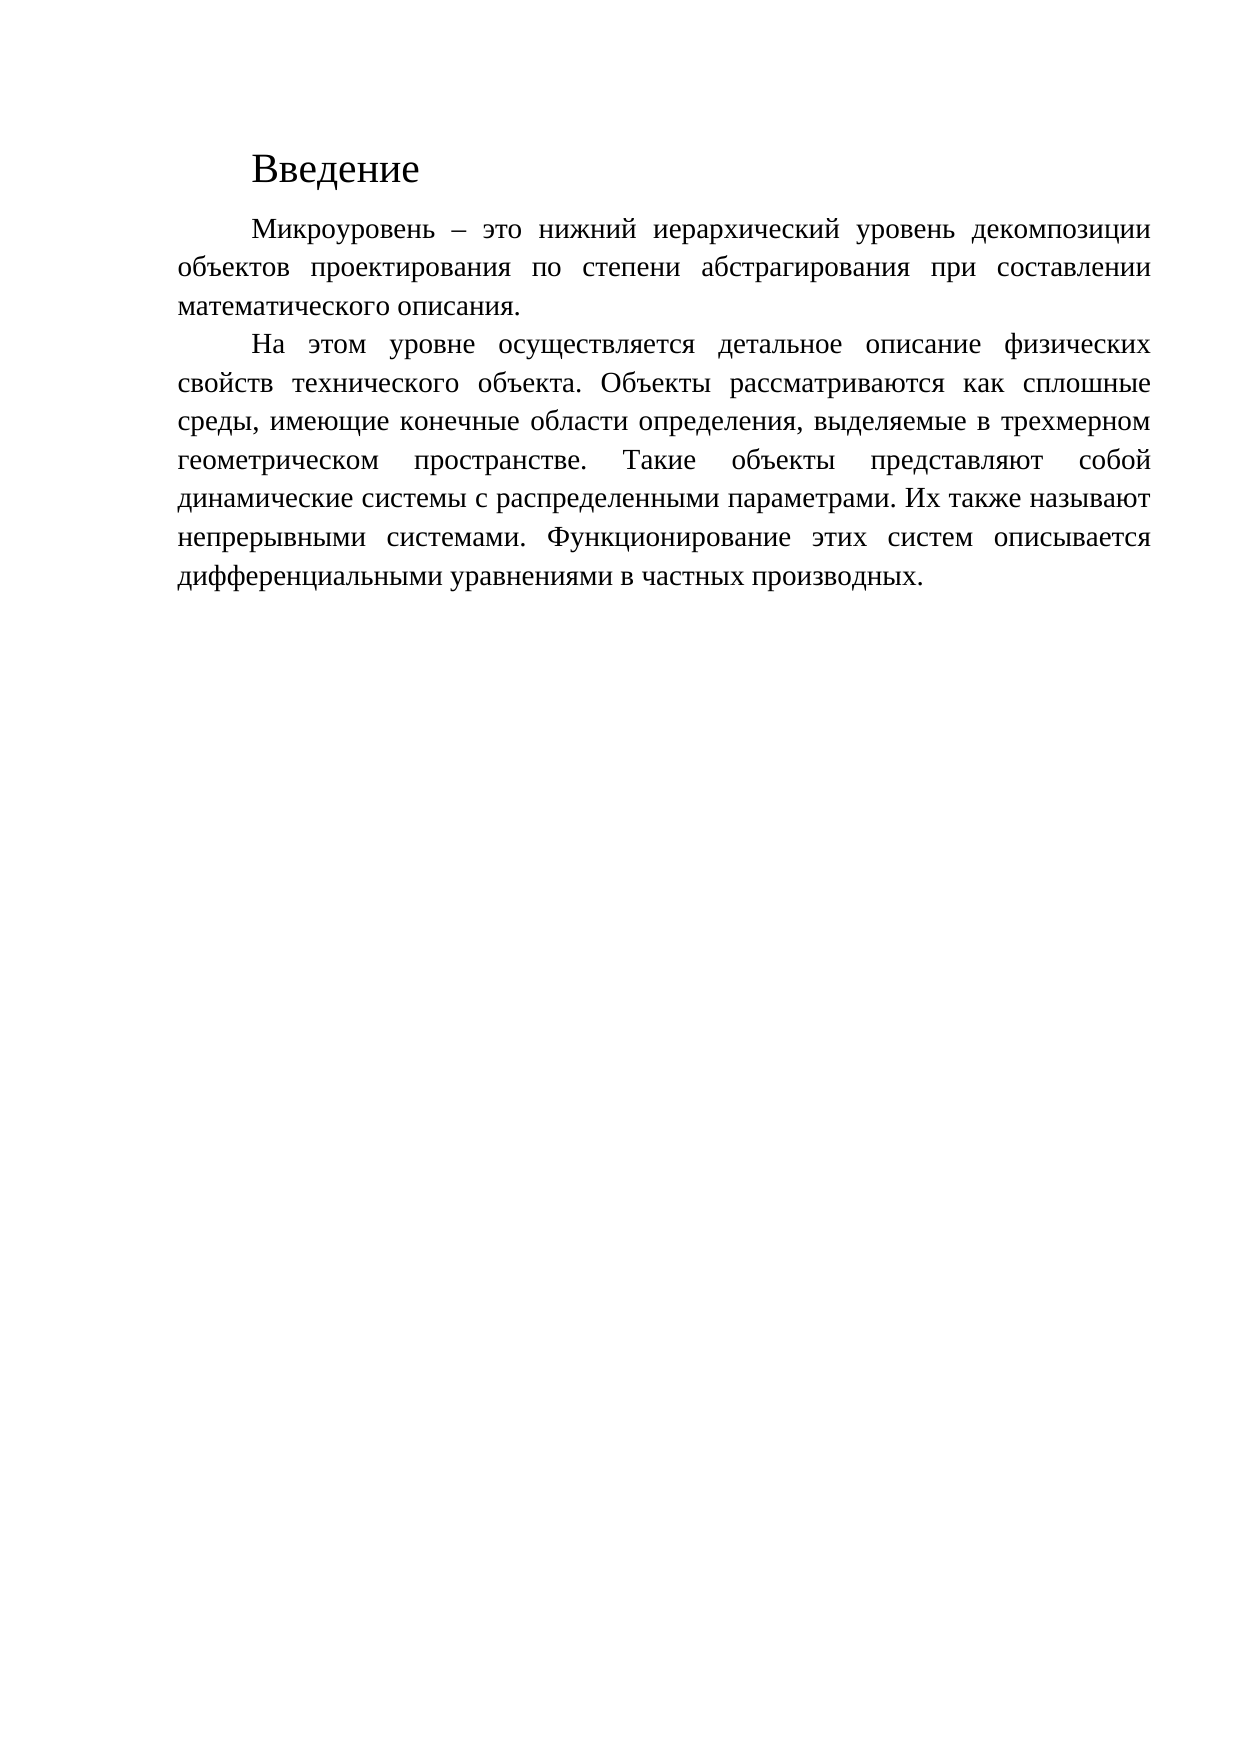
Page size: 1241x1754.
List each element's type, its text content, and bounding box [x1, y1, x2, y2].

subtitle Введение [177, 143, 1152, 191]
text На этом уровне осуществляется детальное описание физических свойств технического объекта. Объекты рассматриваются как сплошные среды, имеющие конечные области определения, выделяемые в трехмерном геометрическом пространстве. Такие объекты представляют собой динамические системы с распределенными параметрами. Их также называют непрерывными системами. Функционирование этих систем описывается дифференциальными уравнениями в частных производных. [177, 326, 1152, 591]
text Микроуровень – это нижний иерархический уровень декомпозиции объектов проектирования по степени абстрагирования при составлении математического описания. [177, 211, 1152, 321]
